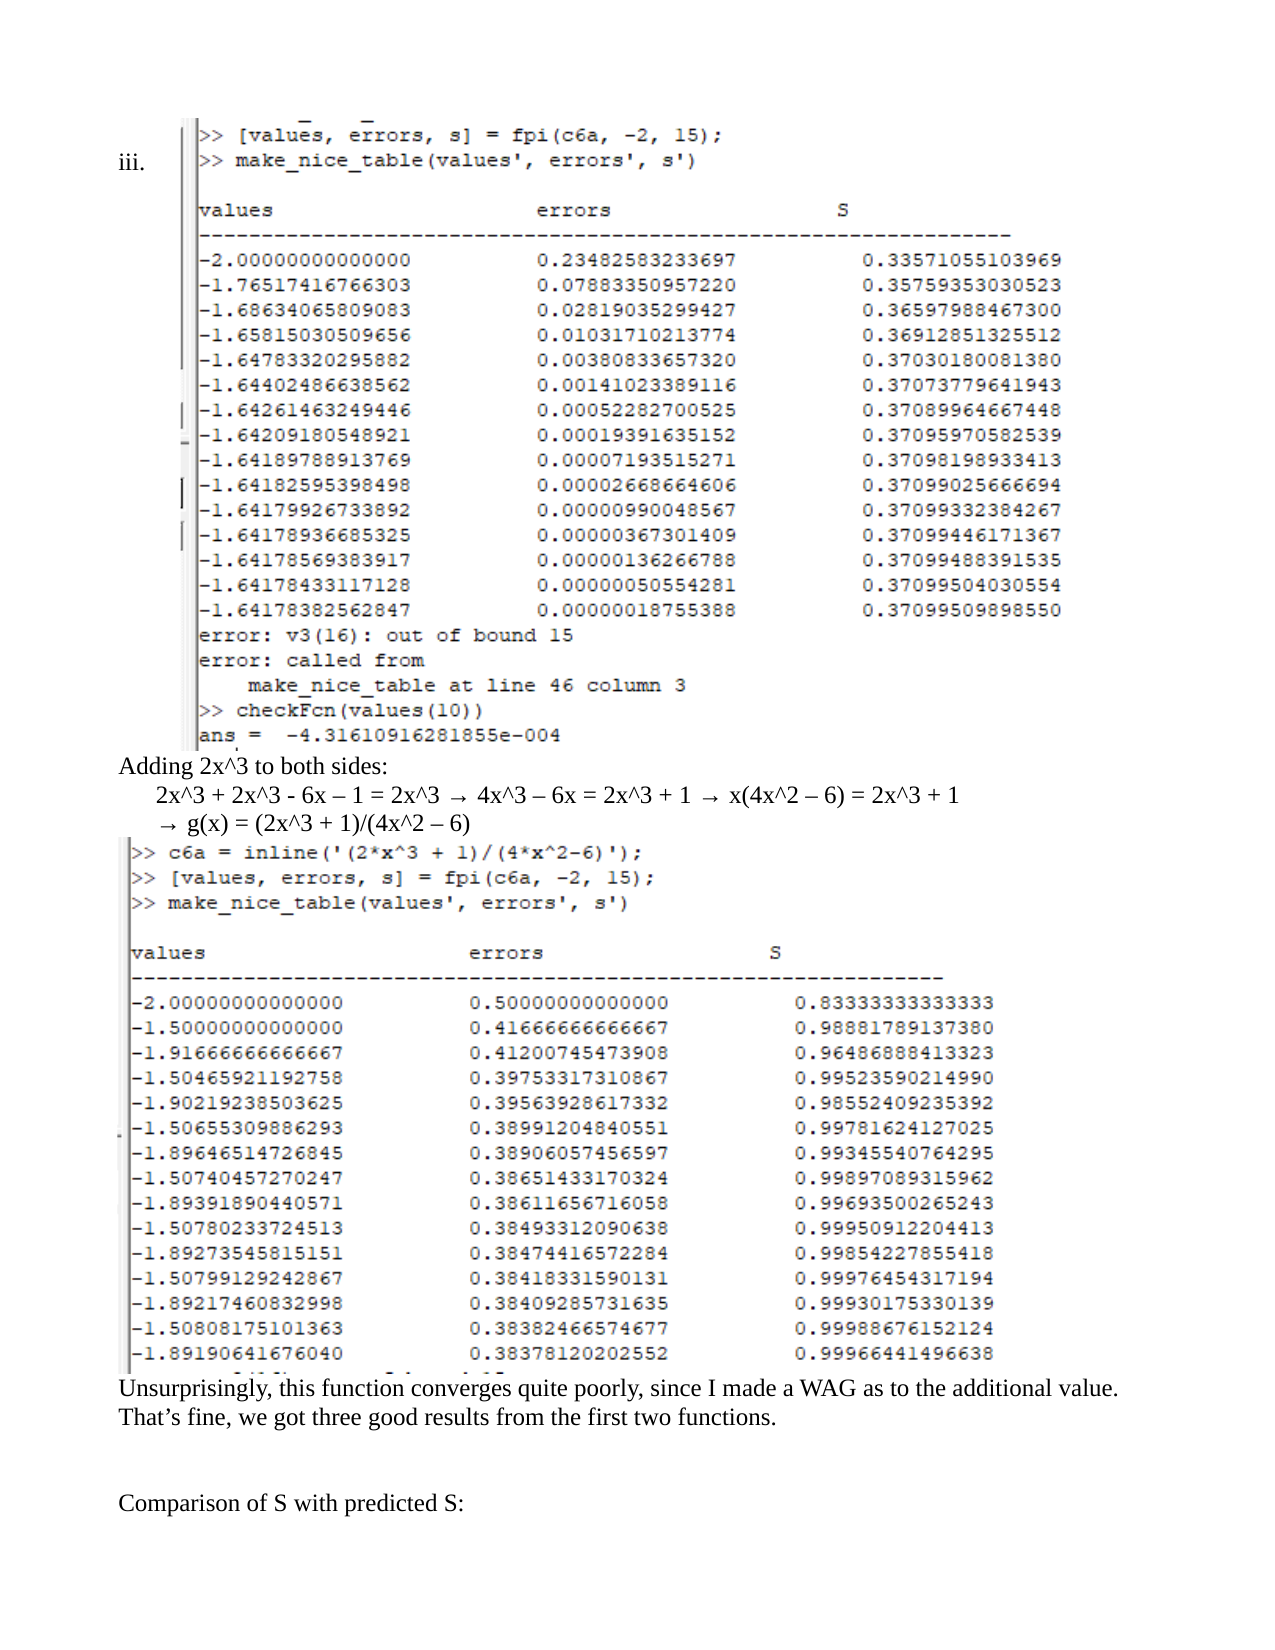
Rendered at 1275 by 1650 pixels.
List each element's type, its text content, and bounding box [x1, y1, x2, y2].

text 2x^3 + 2x^3 - 6x – 1 = 2x^3 → 4x^3 – 6x = 2x^3 + 1 → x(4x^2 – 6) = 2x^3 + 1 [118, 780, 1157, 808]
text → g(x) = (2x^3 + 1)/(4x^2 – 6) [118, 808, 1157, 837]
text That’s fine, we got three good results from the first two functions. [118, 1402, 1157, 1431]
text Unsurprisingly, this function converges quite poorly, since I made a WAG as to the additional value. [118, 837, 1157, 1402]
text iii. Adding 2x^3 to both sides: [118, 147, 1157, 780]
text Comparison of S with predicted S: [118, 1488, 1157, 1517]
